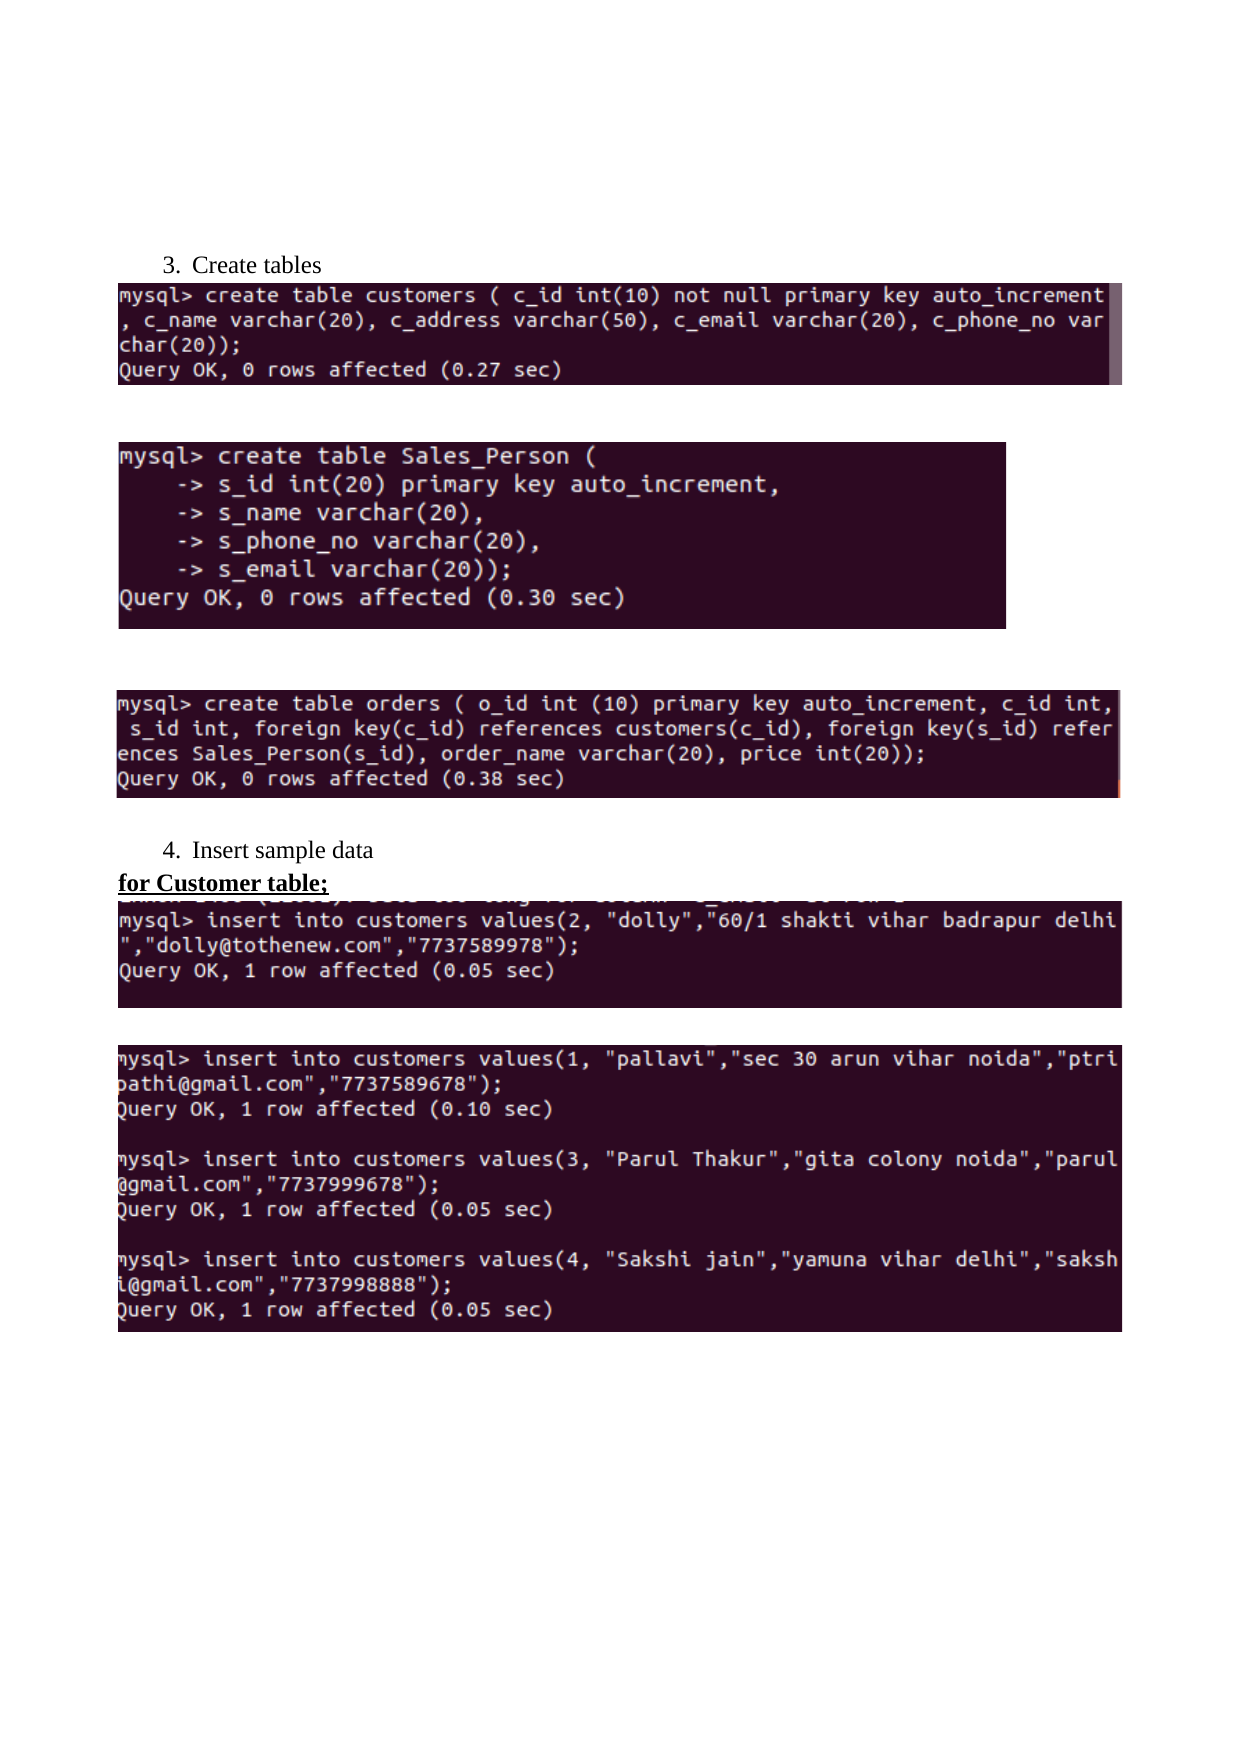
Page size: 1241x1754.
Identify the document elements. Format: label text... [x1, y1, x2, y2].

picture [118, 442, 1007, 629]
list Create tables [162, 250, 1122, 279]
picture [118, 901, 1123, 1008]
text for Customer table; [118, 868, 1122, 897]
picture [118, 1045, 1123, 1332]
picture [118, 283, 1123, 385]
list Insert sample data [162, 835, 1122, 864]
picture [116, 690, 1121, 798]
